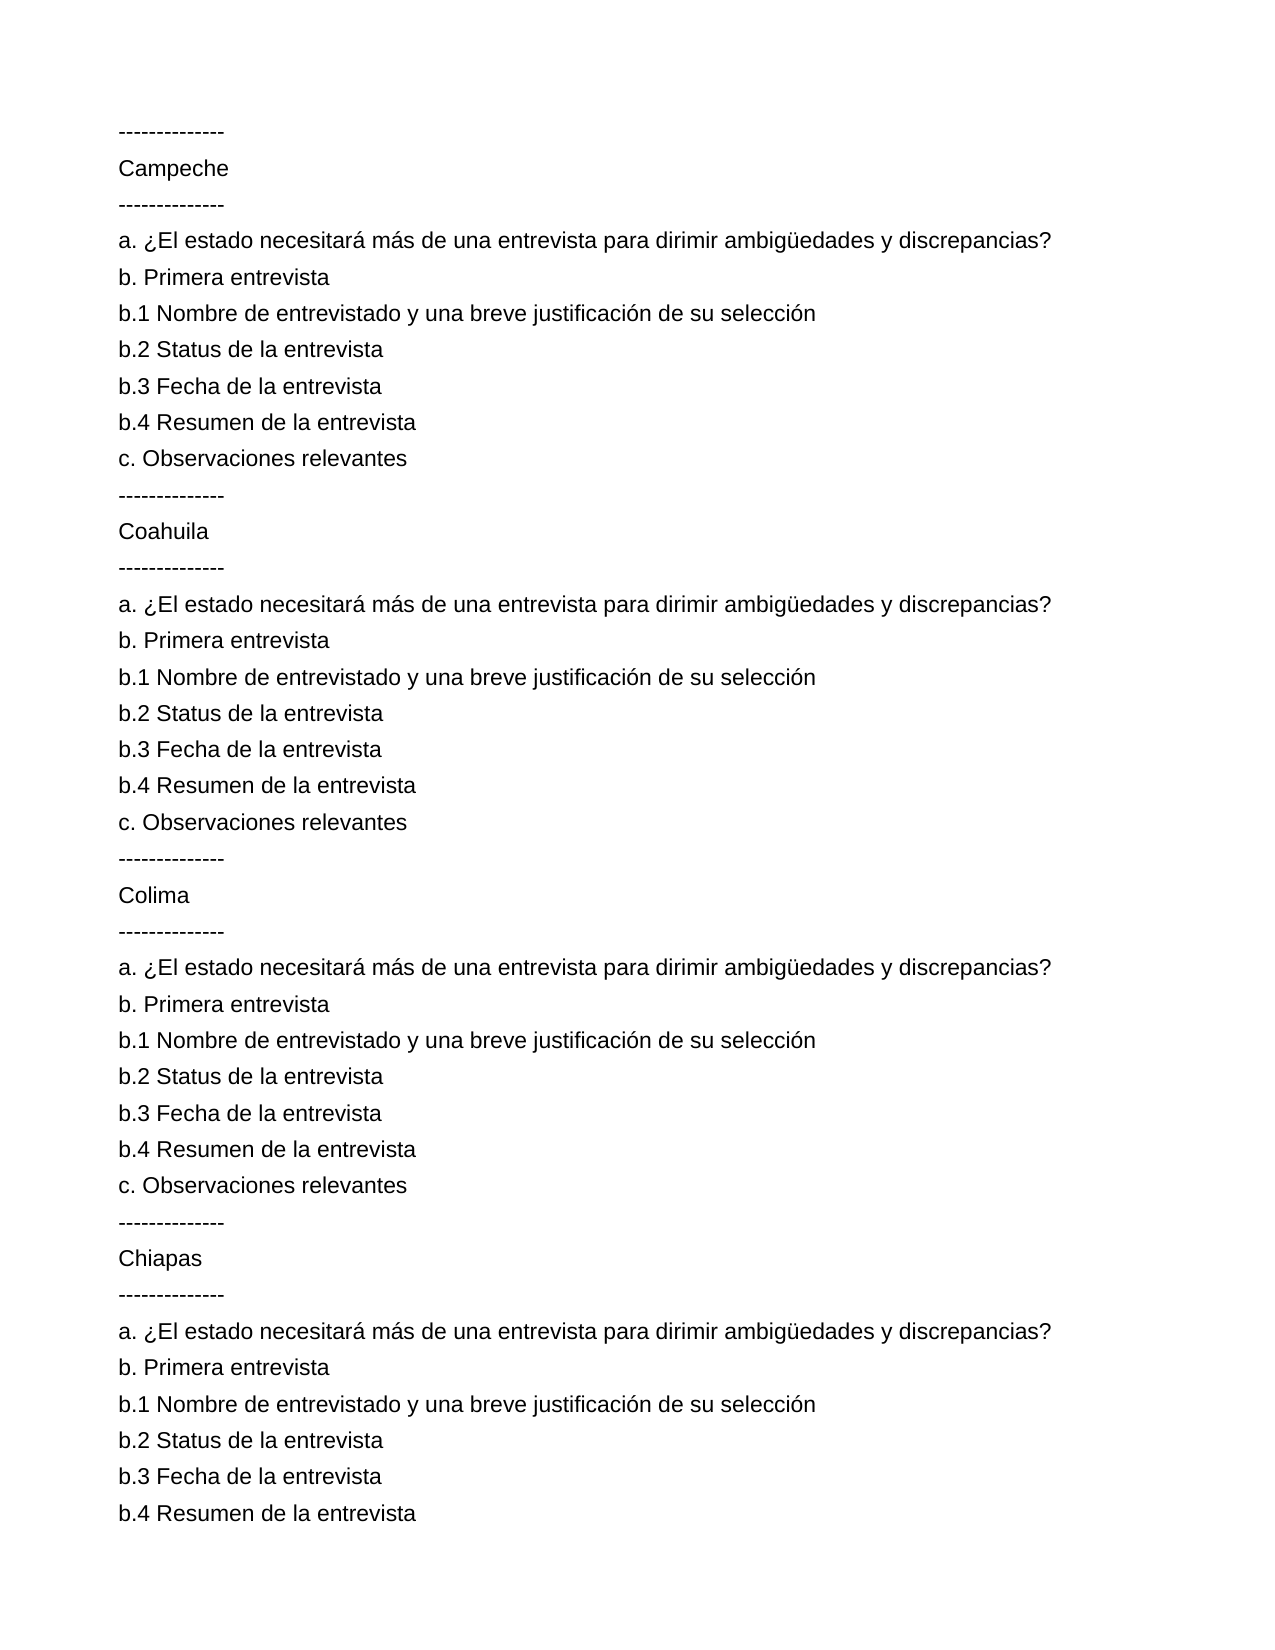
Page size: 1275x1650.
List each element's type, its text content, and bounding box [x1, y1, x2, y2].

text a. ¿El estado necesitará más de una entrevista para dirimir ambigüedades y discrepancias? [118, 591, 1157, 617]
text Campeche [118, 154, 1157, 181]
text a. ¿El estado necesitará más de una entrevista para dirimir ambigüedades y discrepancias? [118, 954, 1157, 981]
text b.4 Resumen de la entrevista [118, 1499, 1157, 1526]
text a. ¿El estado necesitará más de una entrevista para dirimir ambigüedades y discrepancias? [118, 227, 1157, 253]
text -------------- [118, 1281, 1157, 1308]
text b. Primera entrevista [118, 627, 1157, 653]
text Coahuila [118, 518, 1157, 544]
text -------------- [118, 1209, 1157, 1235]
text b.2 Status de la entrevista [118, 1427, 1157, 1453]
text b.2 Status de la entrevista [118, 336, 1157, 363]
text c. Observaciones relevantes [118, 809, 1157, 835]
text c. Observaciones relevantes [118, 445, 1157, 472]
text b.4 Resumen de la entrevista [118, 409, 1157, 435]
text Colima [118, 882, 1157, 908]
text b. Primera entrevista [118, 991, 1157, 1017]
text b.1 Nombre de entrevistado y una breve justificación de su selección [118, 1027, 1157, 1053]
text -------------- [118, 845, 1157, 872]
text b.3 Fecha de la entrevista [118, 1100, 1157, 1126]
text b.3 Fecha de la entrevista [118, 736, 1157, 762]
text b.1 Nombre de entrevistado y una breve justificación de su selección [118, 300, 1157, 326]
text b.1 Nombre de entrevistado y una breve justificación de su selección [118, 1391, 1157, 1417]
text c. Observaciones relevantes [118, 1172, 1157, 1199]
text Chiapas [118, 1245, 1157, 1271]
text -------------- [118, 191, 1157, 217]
text -------------- [118, 918, 1157, 944]
text -------------- [118, 482, 1157, 508]
text b.4 Resumen de la entrevista [118, 772, 1157, 799]
text a. ¿El estado necesitará más de una entrevista para dirimir ambigüedades y discrepancias? [118, 1318, 1157, 1344]
text -------------- [118, 554, 1157, 581]
text b.2 Status de la entrevista [118, 1063, 1157, 1090]
text b.2 Status de la entrevista [118, 700, 1157, 726]
text b. Primera entrevista [118, 1354, 1157, 1381]
text -------------- [118, 118, 1157, 144]
text b.3 Fecha de la entrevista [118, 373, 1157, 399]
text b.4 Resumen de la entrevista [118, 1136, 1157, 1162]
text b. Primera entrevista [118, 263, 1157, 290]
text b.3 Fecha de la entrevista [118, 1463, 1157, 1489]
text b.1 Nombre de entrevistado y una breve justificación de su selección [118, 663, 1157, 690]
